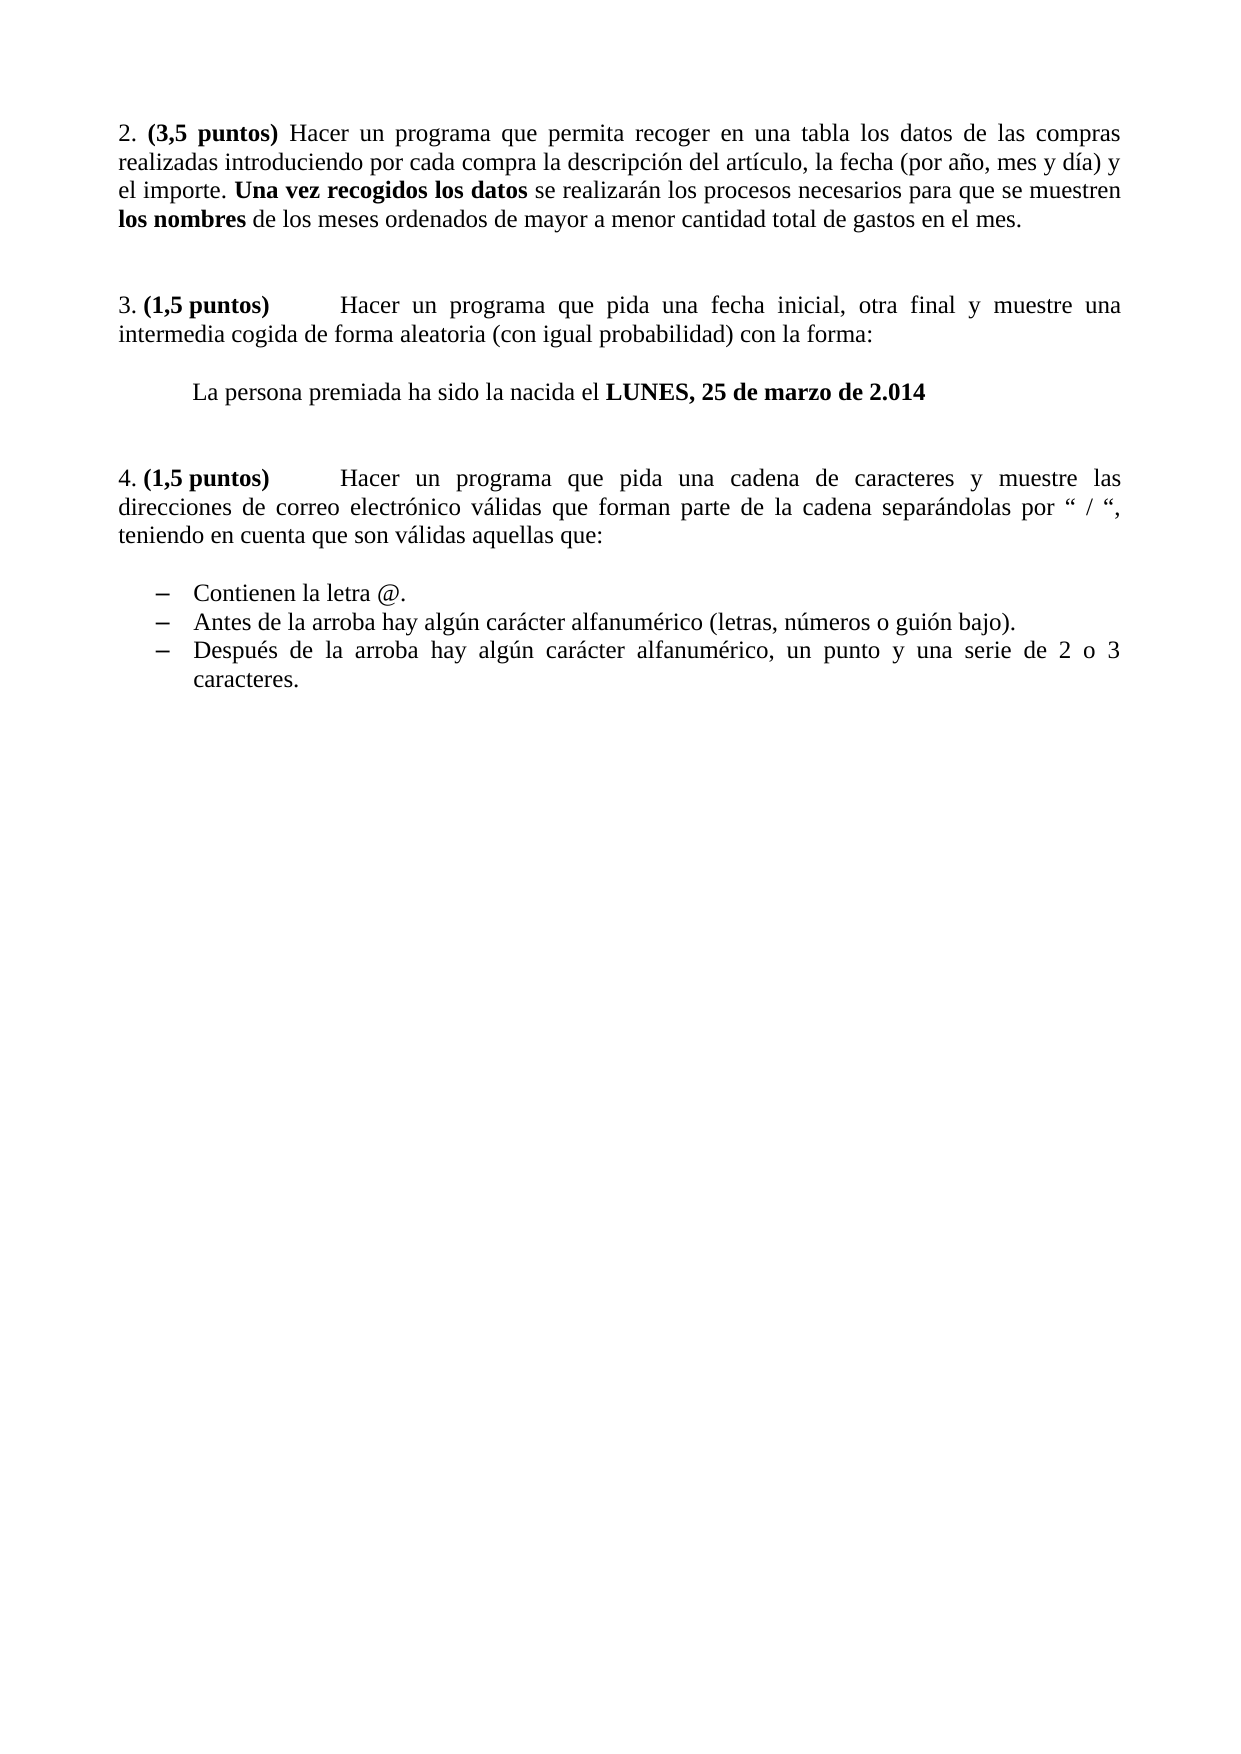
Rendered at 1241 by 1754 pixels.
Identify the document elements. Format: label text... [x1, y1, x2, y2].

text 4. (1,5 puntos) Hacer un programa que pida una cadena de caracteres y muestre las direcciones de correo electrónico válidas que forman parte de la cadena separándolas por “ / “, teniendo en cuenta que son válidas aquellas que: [118, 463, 1122, 549]
list Antes de la arroba hay algún carácter alfanumérico (letras, números o guión bajo). [156, 607, 1122, 636]
text 3. (1,5 puntos) Hacer un programa que pida una fecha inicial, otra final y muestre una intermedia cogida de forma aleatoria (con igual probabilidad) con la forma: [118, 291, 1122, 348]
list Después de la arroba hay algún carácter alfanumérico, un punto y una serie de 2 o 3 caracteres. [156, 636, 1122, 693]
text La persona premiada ha sido la nacida el LUNES, 25 de marzo de 2.014 [118, 377, 1122, 406]
list Contienen la letra @. [156, 578, 1122, 607]
text 2. (3,5 puntos) Hacer un programa que permita recoger en una tabla los datos de las compras realizadas introduciendo por cada compra la descripción del artículo, la fecha (por año, mes y día) y el importe. Una vez recogidos los datos se realizarán los procesos necesarios para que se muestren los nombres de los meses ordenados de mayor a menor cantidad total de gastos en el mes. [118, 118, 1122, 233]
